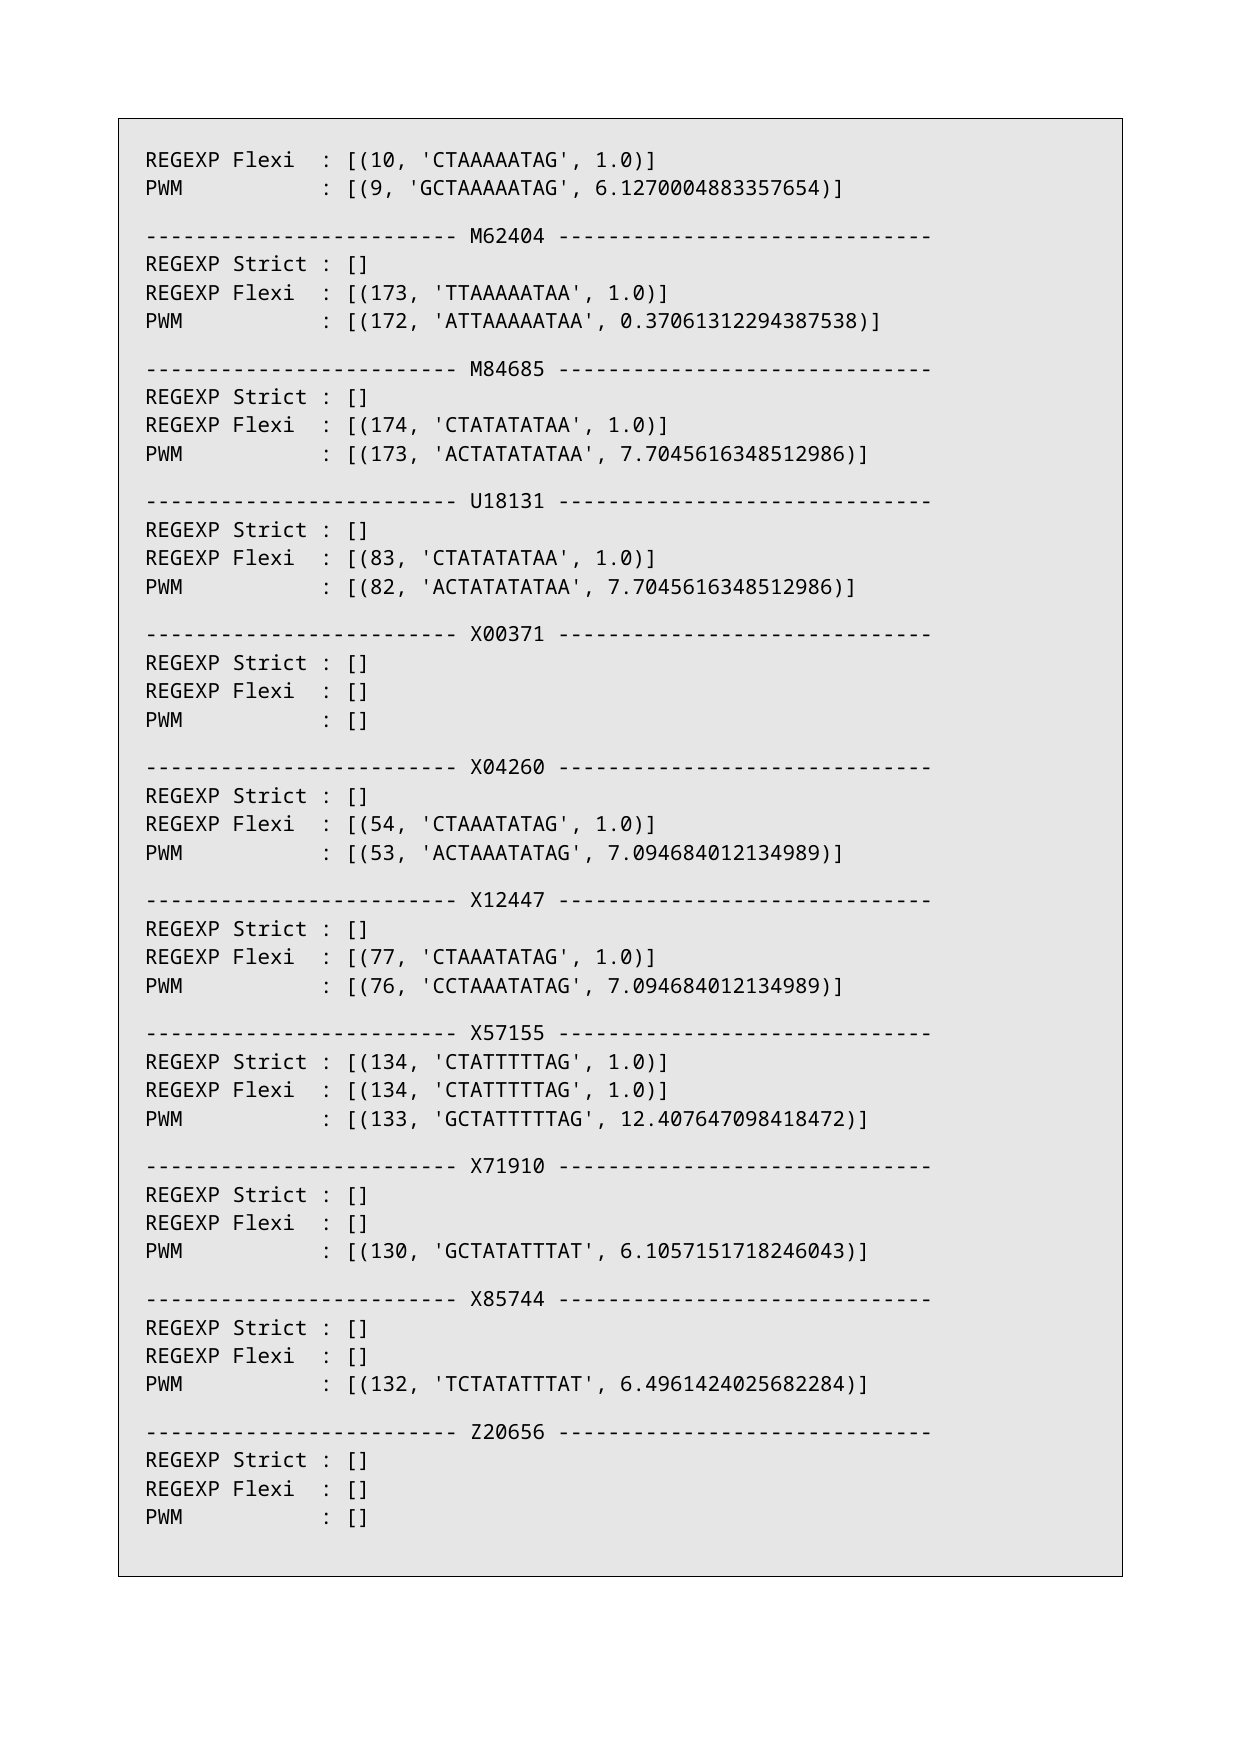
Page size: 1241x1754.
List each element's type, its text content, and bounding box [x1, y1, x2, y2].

text PWM : [(133, 'GCTATTTTTAG', 12.407647098418472)] [119, 1077, 1122, 1105]
text ------------------------- U18131 ------------------------------ [119, 460, 1122, 488]
text PWM : [(172, 'ATTAAAAATAA', 0.37061312294387538)] [119, 279, 1122, 308]
text ------------------------- X71910 ------------------------------ [119, 1124, 1122, 1153]
text REGEXP Flexi : [(10, 'CTAAAAATAG', 1.0)] [119, 119, 1122, 147]
text REGEXP Flexi : [] [119, 1314, 1122, 1343]
text REGEXP Strict : [] [119, 887, 1122, 916]
text ------------------------- X57155 ------------------------------ [119, 992, 1122, 1020]
text REGEXP Flexi : [(134, 'CTATTTTTAG', 1.0)] [119, 1048, 1122, 1077]
text REGEXP Flexi : [(83, 'CTATATATAA', 1.0)] [119, 517, 1122, 545]
text ------------------------- X04260 ------------------------------ [119, 726, 1122, 754]
text ------------------------- M62404 ------------------------------ [119, 194, 1122, 223]
text PWM : [(132, 'TCTATATTTAT', 6.4961424025682284)] [119, 1343, 1122, 1371]
text REGEXP Strict : [] [119, 1153, 1122, 1181]
text ------------------------- X85744 ------------------------------ [119, 1257, 1122, 1286]
text REGEXP Flexi : [(54, 'CTAAATATAG', 1.0)] [119, 783, 1122, 811]
text REGEXP Flexi : [(173, 'TTAAAAATAA', 1.0)] [119, 251, 1122, 279]
text ------------------------- Z20656 ------------------------------ [119, 1390, 1122, 1419]
text ------------------------- X12447 ------------------------------ [119, 859, 1122, 887]
text PWM : [(82, 'ACTATATATAA', 7.7045616348512986)] [119, 545, 1122, 574]
text REGEXP Strict : [(134, 'CTATTTTTAG', 1.0)] [119, 1020, 1122, 1048]
text REGEXP Strict : [] [119, 223, 1122, 251]
text REGEXP Strict : [] [119, 754, 1122, 783]
text PWM : [(173, 'ACTATATATAA', 7.7045616348512986)] [119, 412, 1122, 441]
text REGEXP Strict : [] [119, 356, 1122, 384]
text PWM : [] [119, 678, 1122, 707]
text PWM : [(53, 'ACTAAATATAG', 7.094684012134989)] [119, 811, 1122, 839]
text REGEXP Strict : [] [119, 488, 1122, 517]
text REGEXP Flexi : [] [119, 1447, 1122, 1476]
text ------------------------- X00371 ------------------------------ [119, 593, 1122, 621]
text PWM : [(9, 'GCTAAAAATAG', 6.1270004883357654)] [119, 147, 1122, 175]
text REGEXP Strict : [] [119, 621, 1122, 650]
text REGEXP Strict : [] [119, 1419, 1122, 1447]
text ------------------------- M84685 ------------------------------ [119, 327, 1122, 356]
text PWM : [(76, 'CCTAAATATAG', 7.094684012134989)] [119, 944, 1122, 972]
text REGEXP Flexi : [(174, 'CTATATATAA', 1.0)] [119, 384, 1122, 412]
text REGEXP Flexi : [] [119, 650, 1122, 678]
text REGEXP Flexi : [] [119, 1181, 1122, 1210]
text PWM : [] [119, 1476, 1122, 1504]
text PWM : [(130, 'GCTATATTTAT', 6.1057151718246043)] [119, 1210, 1122, 1238]
text REGEXP Flexi : [(77, 'CTAAATATAG', 1.0)] [119, 916, 1122, 944]
text REGEXP Strict : [] [119, 1286, 1122, 1314]
